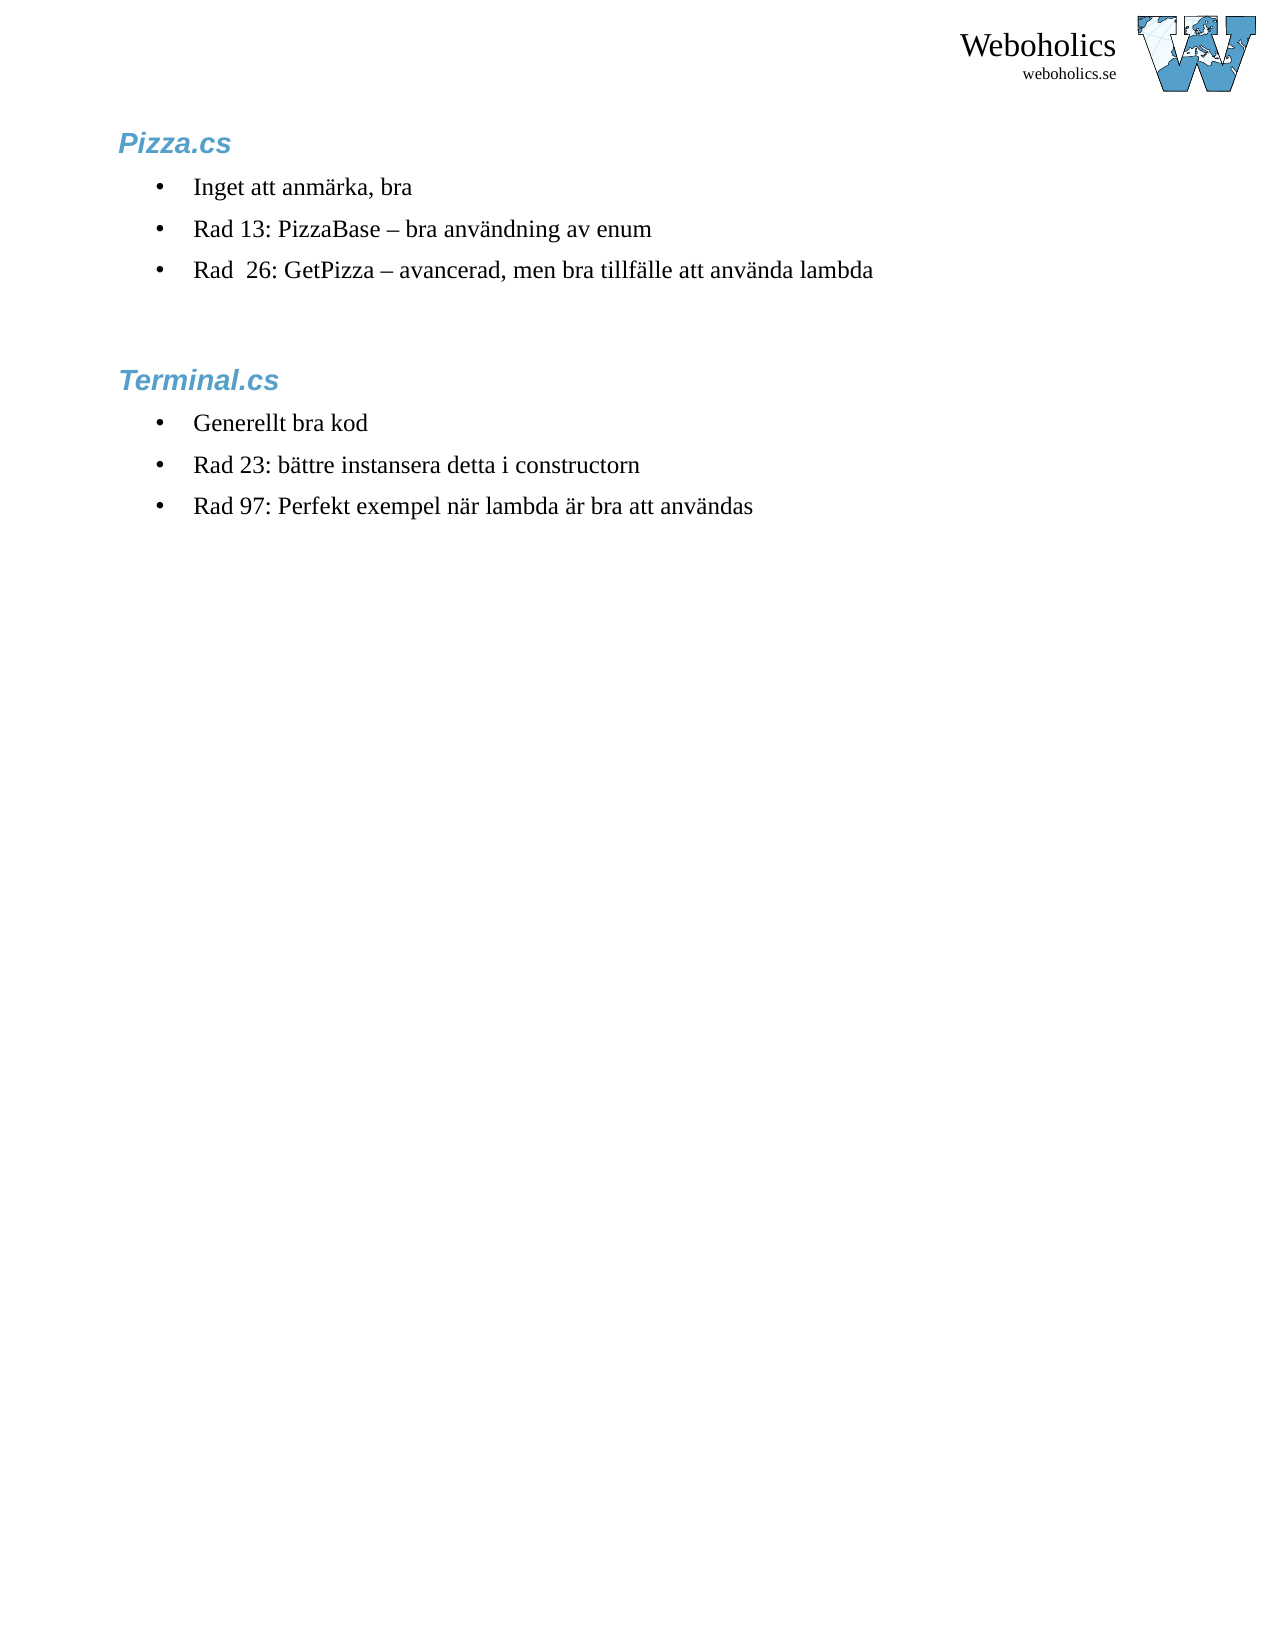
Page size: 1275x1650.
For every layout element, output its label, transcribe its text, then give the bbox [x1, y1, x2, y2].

list Rad 26: GetPizza – avancerad, men bra tillfälle att använda lambda [156, 255, 1157, 284]
subtitle Terminal.cs [118, 362, 1157, 396]
list Rad 13: PizzaBase – bra användning av enum [156, 214, 1157, 242]
list Rad 23: bättre instansera detta i constructorn [156, 450, 1157, 478]
list Generellt bra kod [156, 408, 1157, 437]
list Rad 97: Perfekt exempel när lambda är bra att användas [156, 491, 1157, 520]
subtitle Pizza.cs [118, 126, 1157, 160]
list Inget att anmärka, bra [156, 172, 1157, 201]
